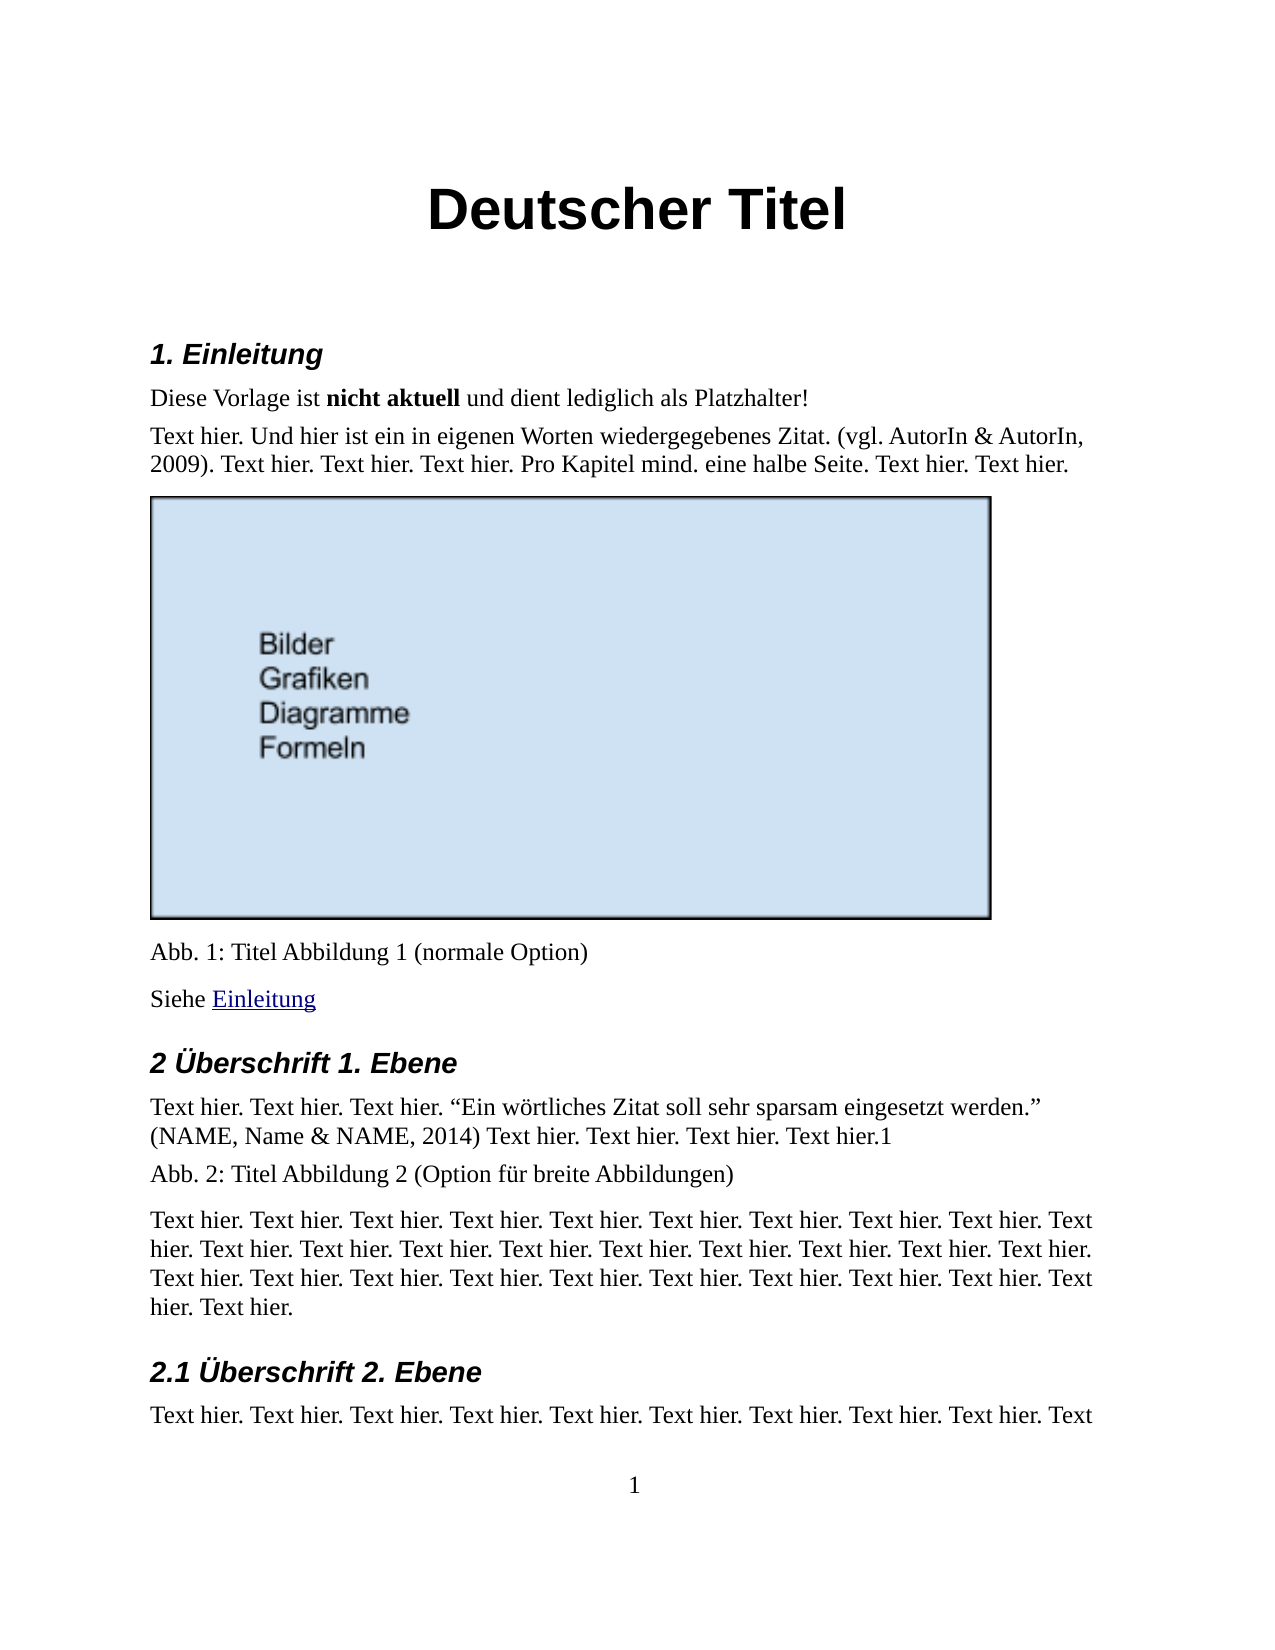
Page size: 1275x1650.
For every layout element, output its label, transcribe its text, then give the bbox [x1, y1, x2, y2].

subtitle 1. Einleitung [150, 337, 1125, 371]
subtitle 2.1 Überschrift 2. Ebene [150, 1354, 1125, 1388]
subtitle 2 Überschrift 1. Ebene [150, 1046, 1125, 1080]
picture [150, 496, 992, 920]
text Diese Vorlage ist nicht aktuell und dient lediglich als Platzhalter! [150, 383, 1125, 412]
text Text hier. Text hier. Text hier. Text hier. Text hier. Text hier. Text hier. Text hier. Text hier. Text hier. Text hier. Text hier. Text hier. Text hier. Text hier. Text hier. Text hier. Text hier. Text hier. Text hier. Text hier. Text hier. Text hier. Text hier. Text hier. Text hier. Text hier. Text hier. Text hier. Text hier. [150, 1206, 1125, 1321]
text Siehe Einleitung [150, 984, 1125, 1012]
text Text hier. Text hier. Text hier. Text hier. Text hier. Text hier. Text hier. Text hier. Text hier. Text hier. Text hier. Text hier. Text hier. Text hier. Text hier.Text hier. Text hier. Text hier. Text hier. Text hier. Text hier. Text hier. Text hier. Text hier. Text hier. Text hier. Text hier. Text hier. Text hier. Text hier. [150, 1401, 1125, 1429]
title Deutscher Titel [150, 175, 1125, 242]
text Text hier. Text hier. Text hier. “Ein wörtliches Zitat soll sehr sparsam eingesetzt werden.” (NAME, Name & NAME, 2014) Text hier. Text hier. Text hier. Text hier.1 [150, 1092, 1125, 1150]
text Abb. 2: Titel Abbildung 2 (Option für breite Abbildungen) [150, 1159, 1125, 1188]
text Text hier. Und hier ist ein in eigenen Worten wiedergegebenes Zitat. (vgl. AutorIn & AutorIn, 2009). Text hier. Text hier. Text hier. Pro Kapitel mind. eine halbe Seite. Text hier. Text hier. [150, 421, 1125, 478]
text Abb. 1: Titel Abbildung 1 (normale Option) [150, 937, 1125, 966]
